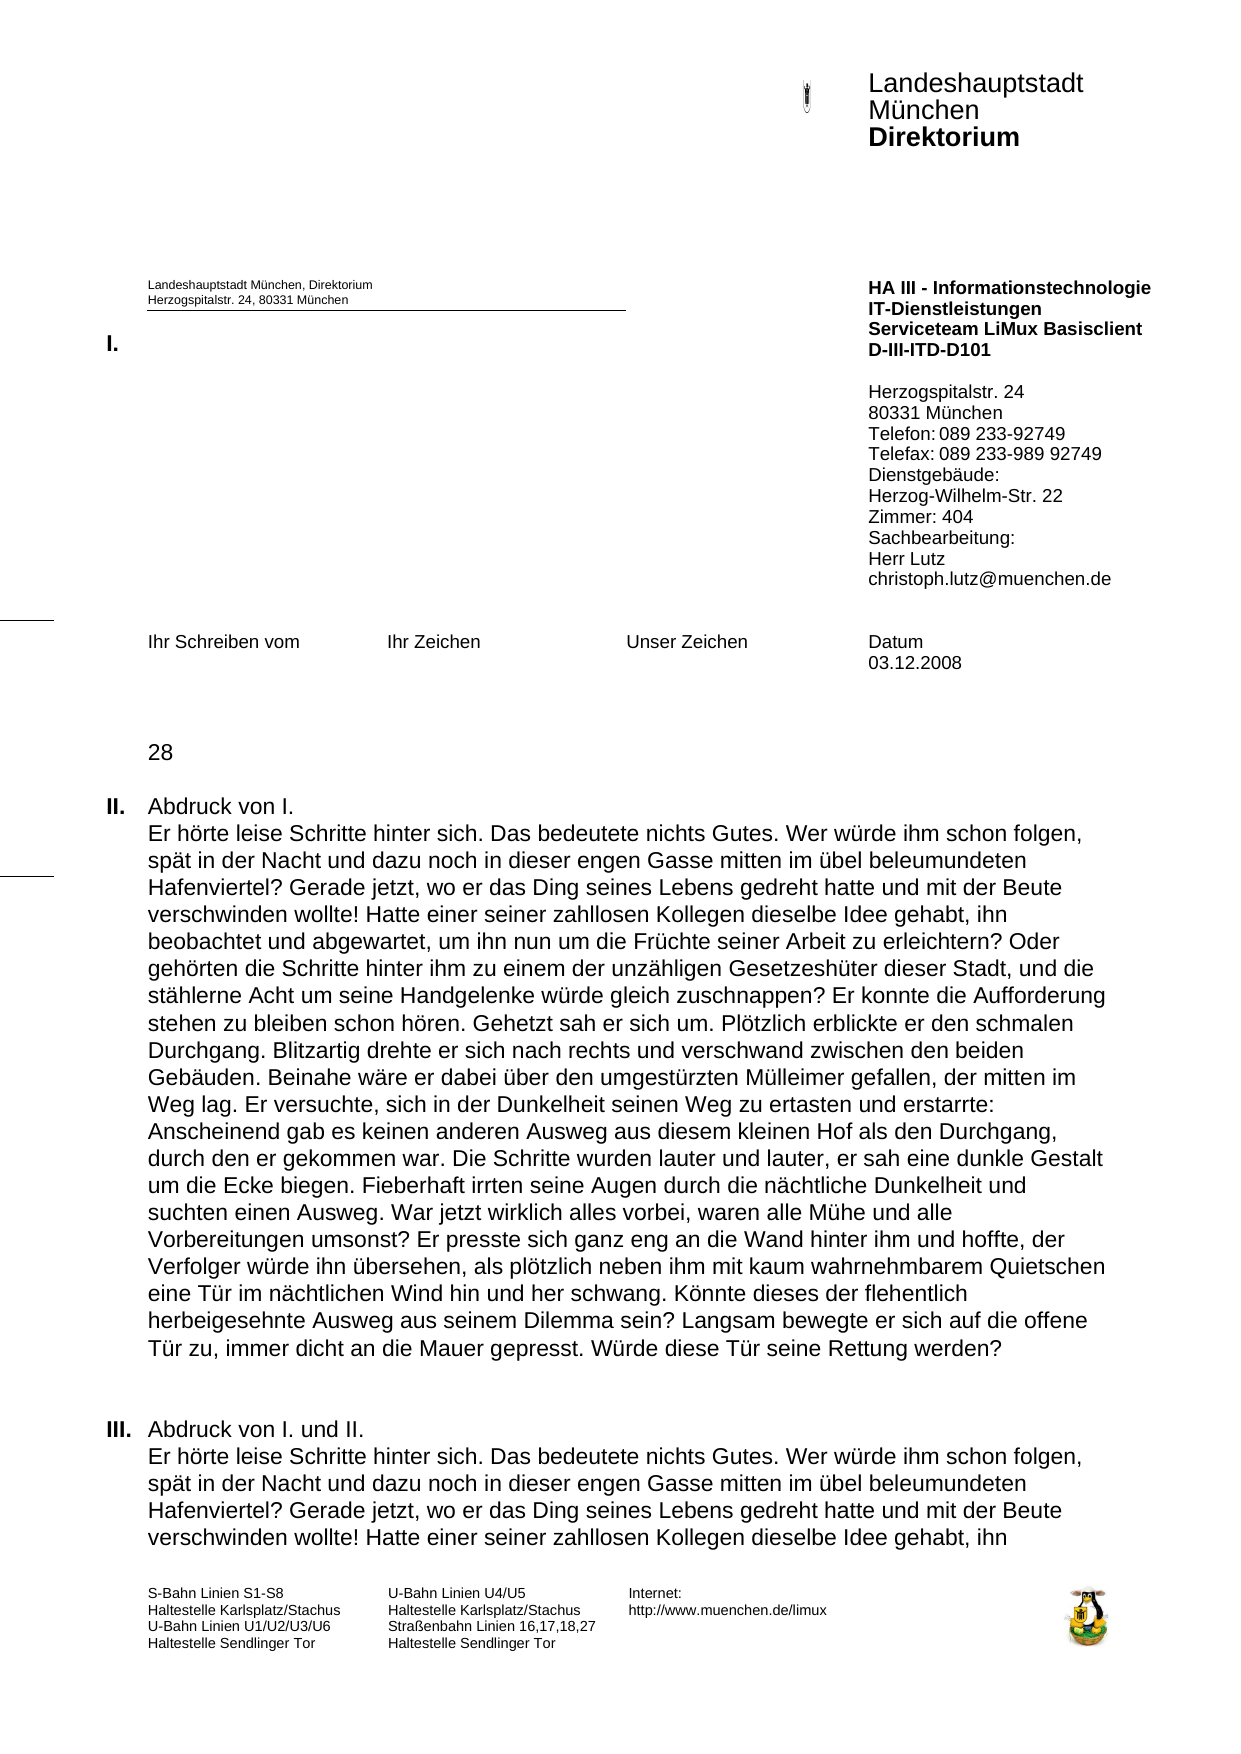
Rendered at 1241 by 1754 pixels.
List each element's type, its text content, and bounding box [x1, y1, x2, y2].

text Datum [868, 632, 1108, 653]
text Ihr Schreiben vom [148, 632, 354, 653]
text I. [106, 331, 136, 356]
text Herzogspitalstr. 24, 80331 München [148, 292, 626, 307]
text Unser Zeichen [626, 632, 833, 653]
text Landeshauptstadt München, Direktorium [148, 277, 626, 292]
table_header S-Bahn Linien S1-S8 Haltestelle Karlsplatz/Stachus U-Bahn Linien U1/U2/U3/U6 Haltestelle Sendlinger Tor [148, 1551, 388, 1652]
text HA III - Informationstechnologie IT-Dienstleistungen Serviceteam LiMux Basisclient [868, 277, 1199, 340]
text III. Abdruck von I. und II. [106, 1416, 1109, 1443]
table_header [869, 1551, 1110, 1652]
text München [868, 98, 1199, 125]
table_header Internet: http://www.muenchen.de/limux [628, 1551, 869, 1652]
text Er hörte leise Schritte hinter sich. Das bedeutete nichts Gutes. Wer würde ihm schon folgen, spät in der Nacht und dazu noch in dieser engen Gasse mitten im übel beleumundeten Hafenviertel? Gerade jetzt, wo er das Ding seines Lebens gedreht hatte und mit der Beute verschwinden wollte! Hatte einer seiner zahllosen Kollegen dieselbe Idee gehabt, ihn beobachtet und abgewartet, um ihn nun um die Früchte seiner Arbeit zu erleichtern? Oder gehörten die Schritte hinter ihm zu einem der unzähligen Gesetzeshüter dieser Stadt, und die stählerne Acht um seine Handgelenke würde gleich zuschnappen? Er konnte die Aufforderung stehen zu bleiben schon hören. Gehetzt sah er sich um. Plötzlich erblickte er den schmalen Durchgang. Blitzartig drehte er sich nach rechts und verschwand zwischen den beiden Gebäuden. Beinahe wäre er dabei über den umgestürzten Mülleimer gefallen, der mitten im Weg lag. Er versuchte, sich in der Dunkelheit seinen Weg zu ertasten und erstarrte: Anscheinend gab es keinen anderen Ausweg aus diesem kleinen Hof als den Durchgang, durch den er gekommen war. Die Schritte wurden lauter und lauter, er sah eine dunkle Gestalt um die Ecke biegen. Fieberhaft irrten seine Augen durch die nächtliche Dunkelheit und suchten einen Ausweg. War jetzt wirklich alles vorbei, waren alle Mühe und alle Vorbereitungen umsonst? Er presste sich ganz eng an die Wand hinter ihm und hoffte, der Verfolger würde ihn übersehen, als plötzlich neben ihm mit kaum wahrnehmbarem Quietschen eine Tür im nächtlichen Wind hin und her schwang. Könnte dieses der flehentlich herbeigesehnte Ausweg aus seinem Dilemma sein? Langsam bewegte er sich auf die offene Tür zu, immer dicht an die Mauer gepresst. Würde diese Tür seine Rettung werden? [148, 820, 1109, 1361]
text Ihr Zeichen [387, 632, 593, 653]
text Herzogspitalstr. 24 80331 München Telefon: 089 233-92749 Telefax: 089 233-989 92749 Dienstgebäude: Herzog-Wilhelm-Str. 22 Zimmer: 404 Sachbearbeitung: Herr Lutz christoph.lutz@muenchen.de [868, 382, 1199, 590]
text Er hörte leise Schritte hinter sich. Das bedeutete nichts Gutes. Wer würde ihm schon folgen, spät in der Nacht und dazu noch in dieser engen Gasse mitten im übel beleumundeten Hafenviertel? Gerade jetzt, wo er das Ding seines Lebens gedreht hatte und mit der Beute verschwinden wollte! Hatte einer seiner zahllosen Kollegen dieselbe Idee gehabt, ihn [148, 1443, 1109, 1551]
text D-III-ITD-D101 [868, 340, 1199, 361]
picture [1063, 1585, 1109, 1647]
picture [803, 80, 811, 113]
text Landeshauptstadt [868, 71, 1199, 98]
text II. Abdruck von I. [106, 793, 1109, 820]
text 28 [148, 738, 1109, 766]
table_header U-Bahn Linien U4/U5 Haltestelle Karlsplatz/Stachus Straßenbahn Linien 16,17,18,27 Haltestelle Sendlinger Tor [388, 1551, 628, 1652]
text 03.12.2008 [868, 653, 1108, 673]
text Direktorium [868, 125, 1199, 152]
